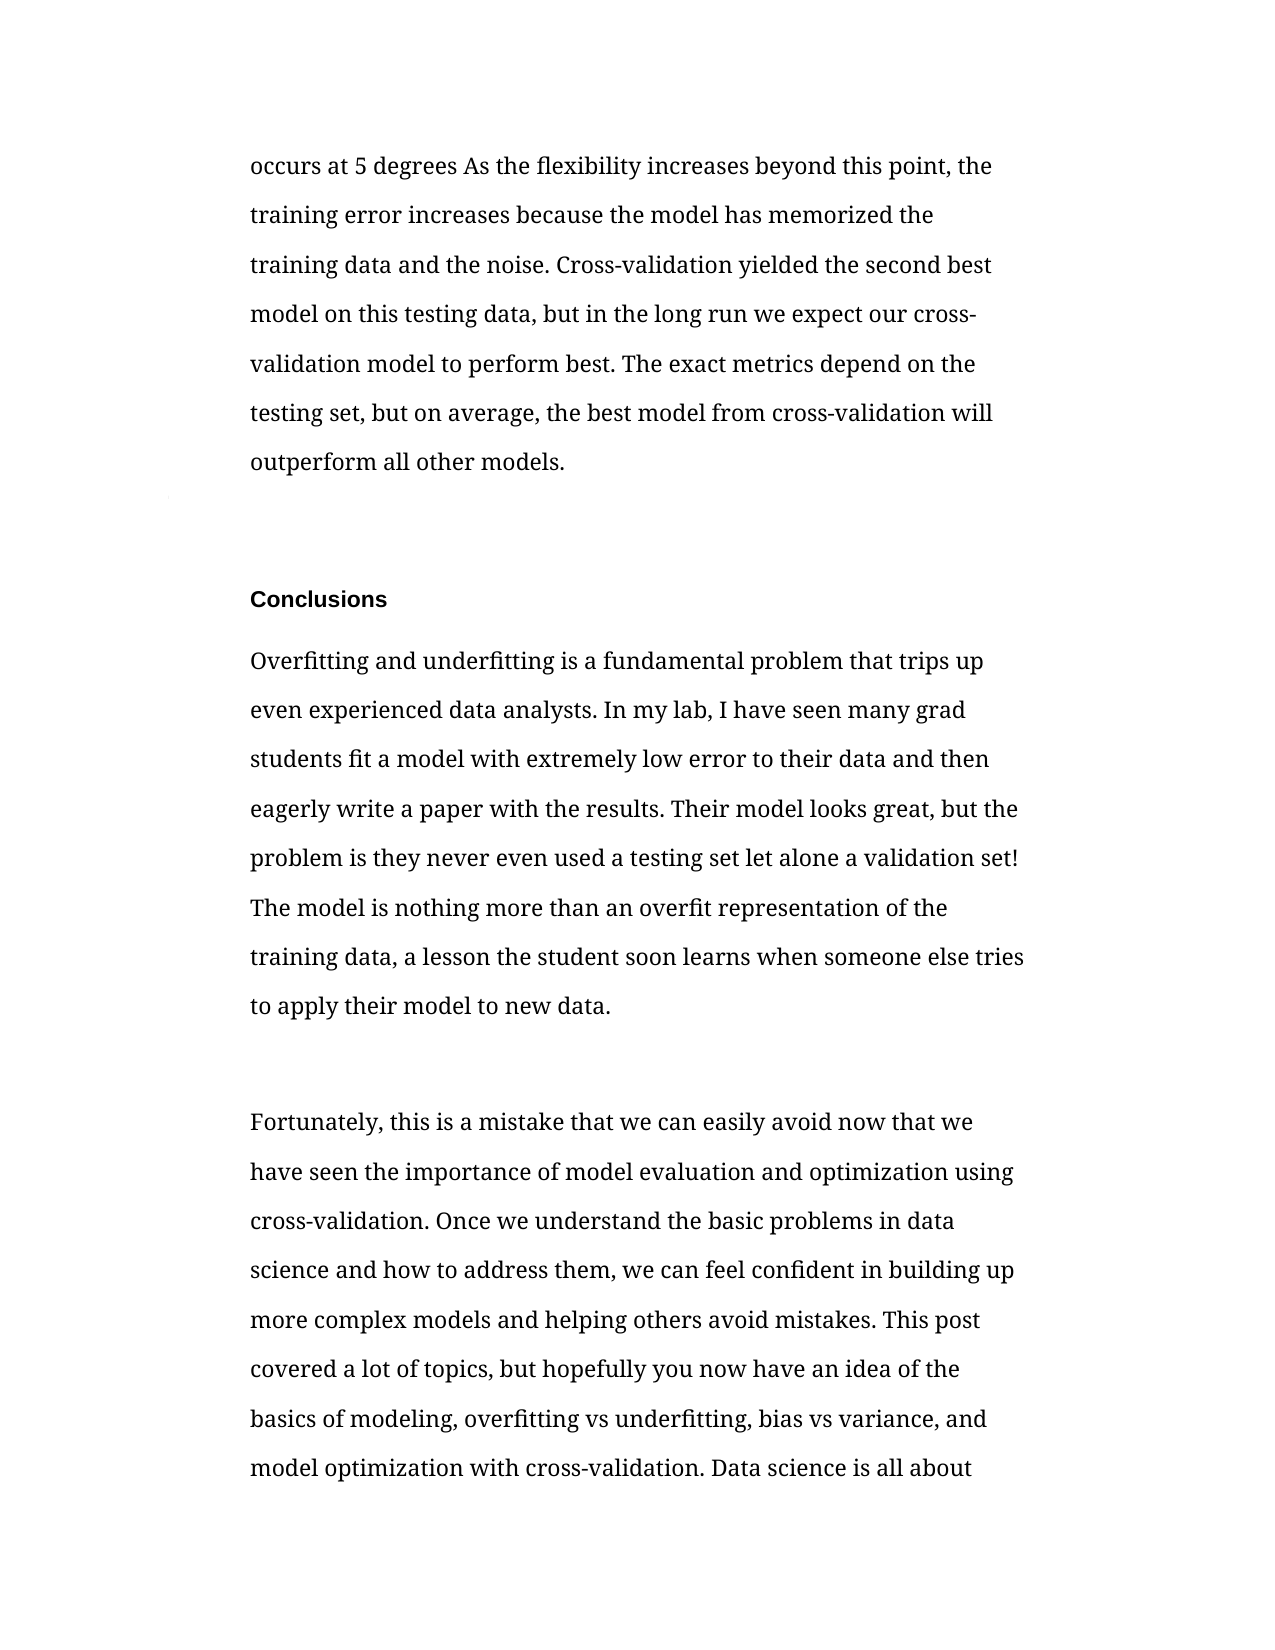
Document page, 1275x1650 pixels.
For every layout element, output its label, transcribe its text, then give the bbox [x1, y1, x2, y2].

subtitle Conclusions [250, 586, 1025, 613]
text Overfitting and underfitting is a fundamental problem that trips up even experienced data analysts. In my lab, I have seen many grad students fit a model with extremely low error to their data and then eagerly write a paper with the results. Their model looks great, but the problem is they never even used a testing set let alone a validation set! The model is nothing more than an overfit representation of the training data, a lesson the student soon learns when someone else tries to apply their model to new data. [250, 644, 1025, 1021]
text Fortunately, this is a mistake that we can easily avoid now that we have seen the importance of model evaluation and optimization using cross-validation. Once we understand the basic problems in data science and how to address them, we can feel confident in building up more complex models and helping others avoid mistakes. This post covered a lot of topics, but hopefully you now have an idea of the basics of modeling, overfitting vs underfitting, bias vs variance, and model optimization with cross-validation. Data science is all about [250, 1106, 1025, 1483]
text occurs at 5 degrees As the flexibility increases beyond this point, the training error increases because the model has memorized the training data and the noise. Cross-validation yielded the second best model on this testing data, but in the long run we expect our cross-validation model to perform best. The exact metrics depend on the testing set, but on average, the best model from cross-validation will outperform all other models. [250, 150, 1025, 477]
